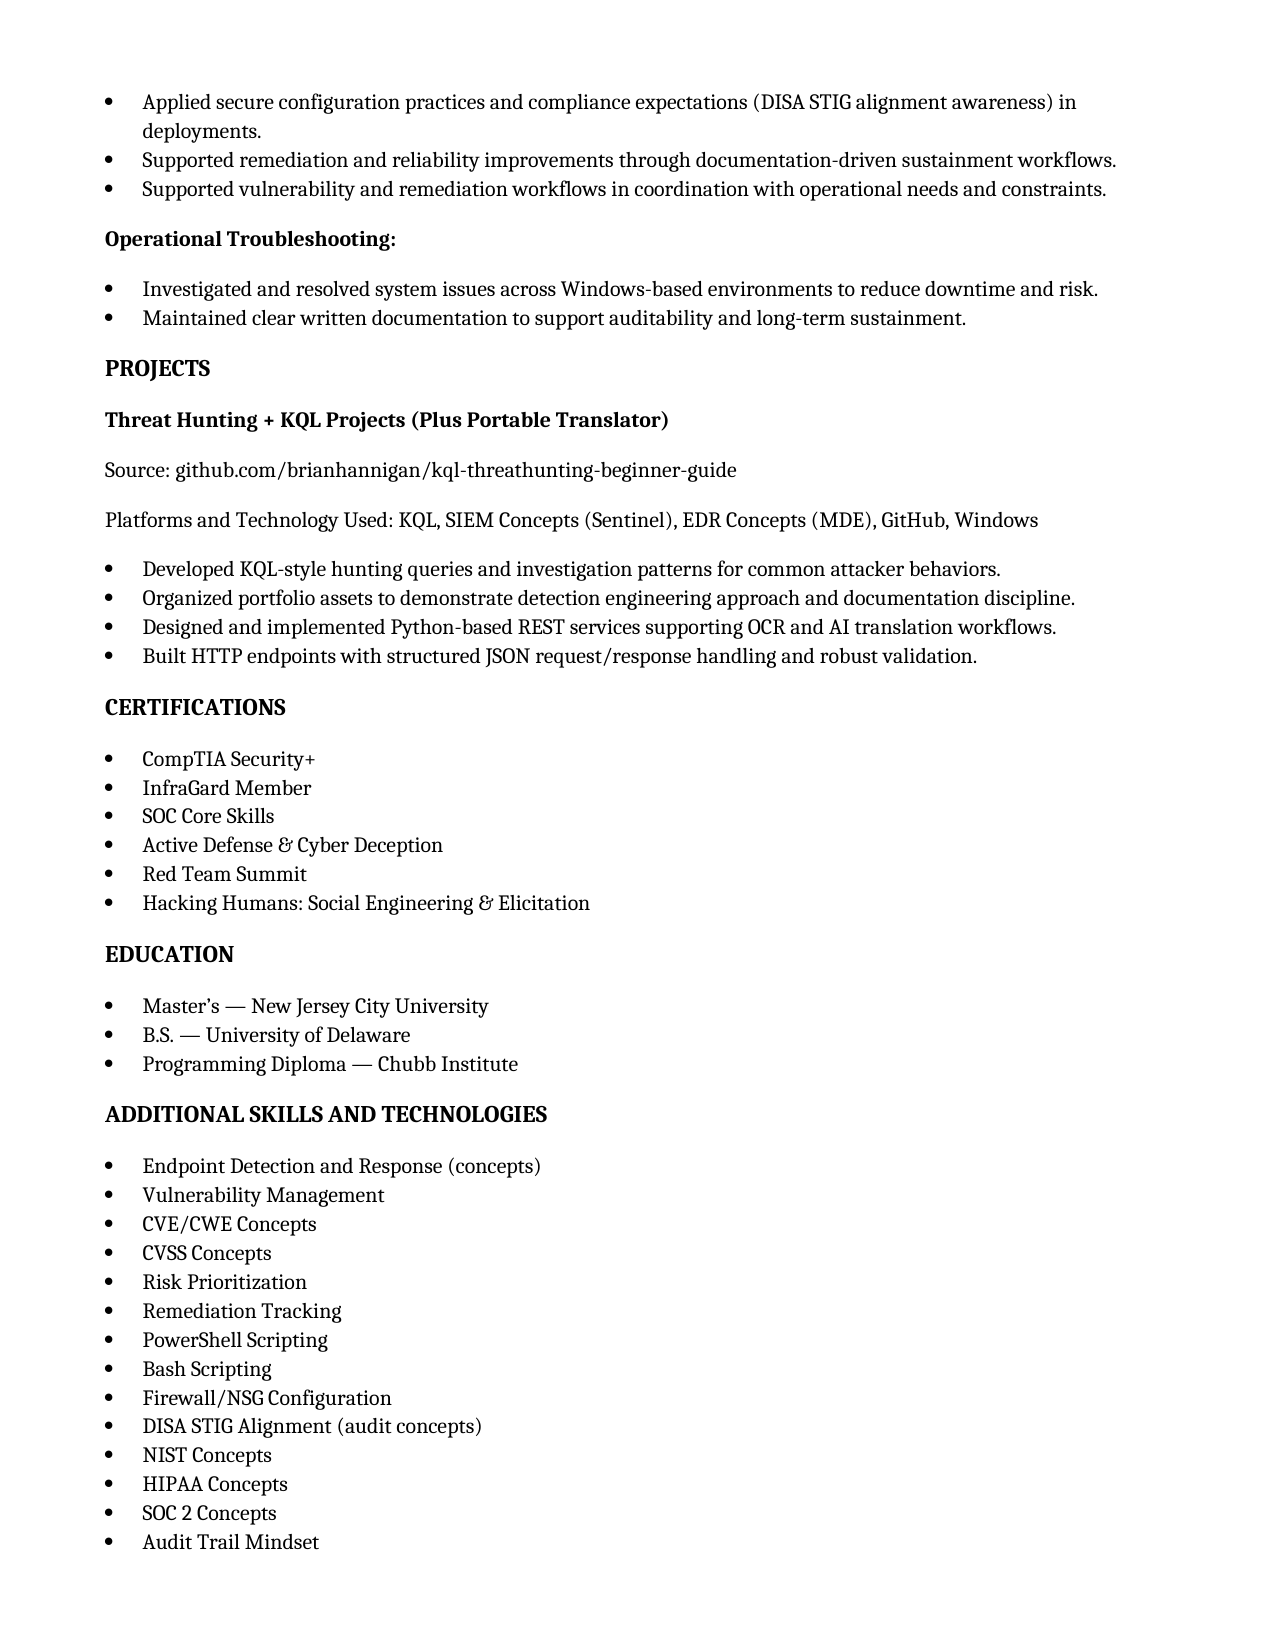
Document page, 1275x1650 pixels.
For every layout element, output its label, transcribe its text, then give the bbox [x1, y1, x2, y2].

list HIPAA Concepts [105, 1472, 1170, 1497]
list Master’s — New Jersey City University [105, 993, 1170, 1018]
list Designed and implemented Python-based REST services supporting OCR and AI translation workflows. [105, 615, 1170, 640]
list InfraGard Member [105, 775, 1170, 800]
list Developed KQL-style hunting queries and investigation patterns for common attacker behaviors. [105, 557, 1170, 582]
list DISA STIG Alignment (audit concepts) [105, 1414, 1170, 1439]
list Remediation Tracking [105, 1298, 1170, 1323]
list CompTIA Security+ [105, 746, 1170, 771]
text PROJECTS [105, 355, 1170, 383]
list Risk Prioritization [105, 1269, 1170, 1294]
text Platforms and Technology Used: KQL, SIEM Concepts (Sentinel), EDR Concepts (MDE), GitHub, Windows [105, 507, 1170, 532]
text Operational Troubleshooting: [105, 227, 1170, 252]
list CVSS Concepts [105, 1240, 1170, 1266]
list Supported vulnerability and remediation workflows in coordination with operational needs and constraints. [105, 177, 1170, 202]
text ADDITIONAL SKILLS AND TECHNOLOGIES [105, 1101, 1170, 1129]
list Bash Scripting [105, 1356, 1170, 1381]
text CERTIFICATIONS [105, 694, 1170, 721]
list B.S. — University of Delaware [105, 1022, 1170, 1047]
list Hacking Humans: Social Engineering & Elicitation [105, 891, 1170, 916]
list Endpoint Detection and Response (concepts) [105, 1153, 1170, 1179]
list Audit Trail Mindset [105, 1530, 1170, 1555]
list Active Defense & Cyber Deception [105, 833, 1170, 858]
list Investigated and resolved system issues across Windows-based environments to reduce downtime and risk. [105, 276, 1170, 302]
list CVE/CWE Concepts [105, 1211, 1170, 1237]
list NIST Concepts [105, 1443, 1170, 1468]
list Red Team Summit [105, 862, 1170, 887]
text Threat Hunting + KQL Projects (Plus Portable Translator) [105, 408, 1170, 433]
text EDUCATION [105, 941, 1170, 968]
list Vulnerability Management [105, 1182, 1170, 1208]
text Source: github.com/brianhannigan/kql-threathunting-beginner-guide [105, 457, 1170, 483]
list Built HTTP endpoints with structured JSON request/response handling and robust validation. [105, 644, 1170, 669]
list Organized portfolio assets to demonstrate detection engineering approach and documentation discipline. [105, 586, 1170, 611]
list Maintained clear written documentation to support auditability and long-term sustainment. [105, 305, 1170, 331]
list Programming Diploma — Chubb Institute [105, 1051, 1170, 1076]
list PowerShell Scripting [105, 1327, 1170, 1352]
list Firewall/NSG Configuration [105, 1385, 1170, 1410]
list SOC 2 Concepts [105, 1501, 1170, 1526]
list Supported remediation and reliability improvements through documentation-driven sustainment workflows. [105, 148, 1170, 173]
list SOC Core Skills [105, 804, 1170, 829]
list Applied secure configuration practices and compliance expectations (DISA STIG alignment awareness) in deployments. [105, 90, 1170, 144]
